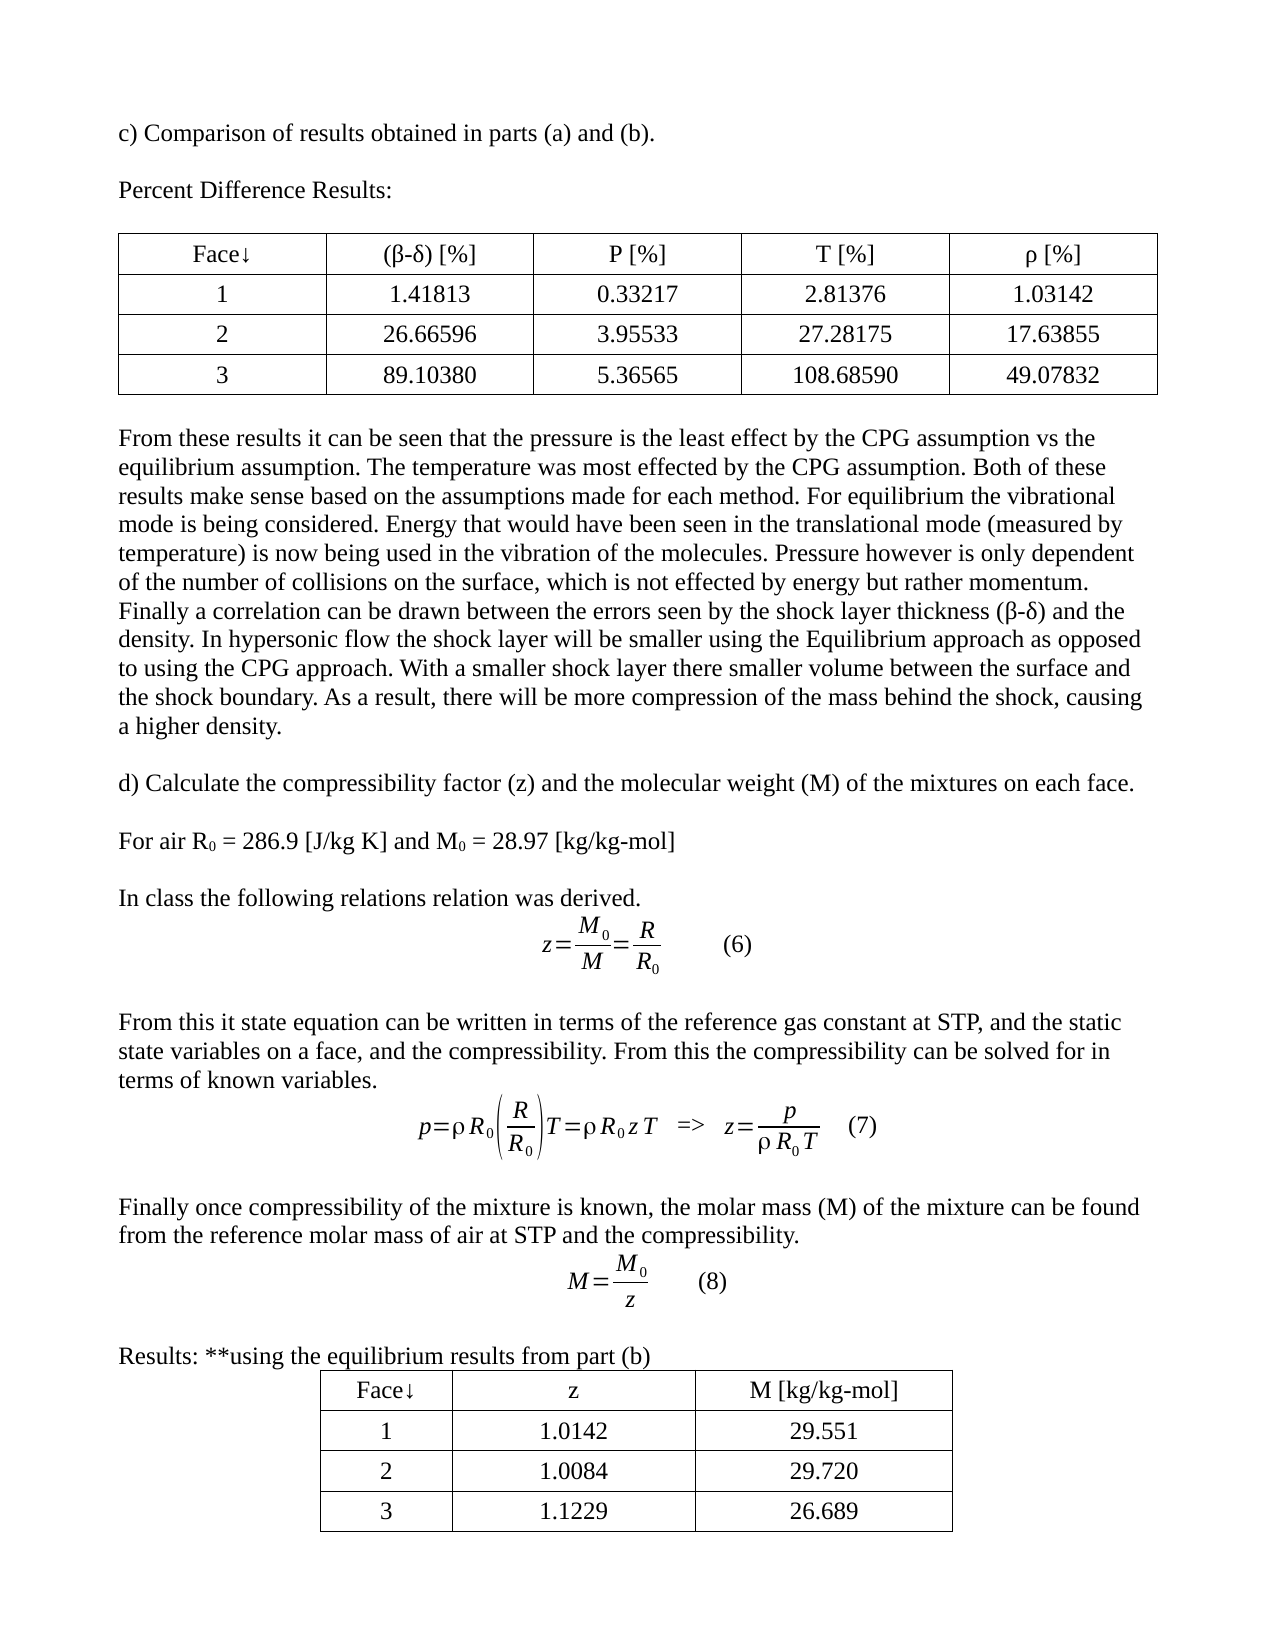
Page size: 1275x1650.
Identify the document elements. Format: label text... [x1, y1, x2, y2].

table_cell 17.63855 [950, 315, 1157, 354]
table_cell 108.68590 [742, 355, 949, 394]
table_cell 3 [119, 355, 326, 394]
text (6) [118, 912, 1157, 978]
table_cell 29.551 [696, 1411, 952, 1450]
table_cell 89.10380 [327, 355, 533, 394]
table_cell 3.95533 [534, 315, 741, 354]
text c) Comparison of results obtained in parts (a) and (b). [118, 118, 1157, 147]
table_cell 2 [119, 315, 326, 354]
table_cell 49.07832 [950, 355, 1157, 394]
table_header T [%] [742, 234, 949, 273]
table_header Face↓ [321, 1371, 452, 1410]
text d) Calculate the compressibility factor (z) and the molecular weight (M) of the mixtures on each face. [118, 768, 1157, 797]
text For air R0 = 286.9 [J/kg K] and M0 = 28.97 [kg/kg-mol] [118, 826, 1157, 854]
text From this it state equation can be written in terms of the reference gas constant at STP, and the static state variables on a face, and the compressibility. From this the compressibility can be solved for in terms of known variables. [118, 1007, 1157, 1093]
table_cell 27.28175 [742, 315, 949, 354]
table_cell 5.36565 [534, 355, 741, 394]
table_header (β-δ) [%] [327, 234, 533, 273]
table_header P [%] [534, 234, 741, 273]
table_header Face↓ [119, 234, 326, 273]
table_cell 1.0142 [453, 1411, 695, 1450]
table_cell 3 [321, 1492, 452, 1531]
table_cell 2.81376 [742, 275, 949, 314]
table_cell 2 [321, 1451, 452, 1491]
text From these results it can be seen that the pressure is the least effect by the CPG assumption vs the equilibrium assumption. The temperature was most effected by the CPG assumption. Both of these results make sense based on the assumptions made for each method. For equilibrium the vibrational mode is being considered. Energy that would have been seen in the translational mode (measured by temperature) is now being used in the vibration of the molecules. Pressure however is only dependent of the number of collisions on the surface, which is not effected by energy but rather momentum. Finally a correlation can be drawn between the errors seen by the shock layer thickness (β-δ) and the density. In hypersonic flow the shock layer will be smaller using the Equilibrium approach as opposed to using the CPG approach. With a smaller shock layer there smaller volume between the surface and the shock boundary. As a result, there will be more compression of the mass behind the shock, causing a higher density. [118, 423, 1157, 739]
table_cell 1.0084 [453, 1451, 695, 1491]
table_cell 1.03142 [950, 275, 1157, 314]
text => (7) [118, 1093, 1157, 1163]
table_cell 26.689 [696, 1492, 952, 1531]
text In class the following relations relation was derived. [118, 883, 1157, 912]
table_header ρ [%] [950, 234, 1157, 273]
text Results: **using the equilibrium results from part (b) [118, 1341, 1157, 1369]
table_cell 26.66596 [327, 315, 533, 354]
text Percent Difference Results: [118, 176, 1157, 204]
table_cell 29.720 [696, 1451, 952, 1491]
table_header z [453, 1371, 695, 1410]
table_cell 1.41813 [327, 275, 533, 314]
table_cell 1.1229 [453, 1492, 695, 1531]
table_cell 1 [321, 1411, 452, 1450]
text (8) [118, 1249, 1157, 1312]
table_header M [kg/kg-mol] [696, 1371, 952, 1410]
text Finally once compressibility of the mixture is known, the molar mass (M) of the mixture can be found from the reference molar mass of air at STP and the compressibility. [118, 1192, 1157, 1249]
table_cell 0.33217 [534, 275, 741, 314]
table_cell 1 [119, 275, 326, 314]
